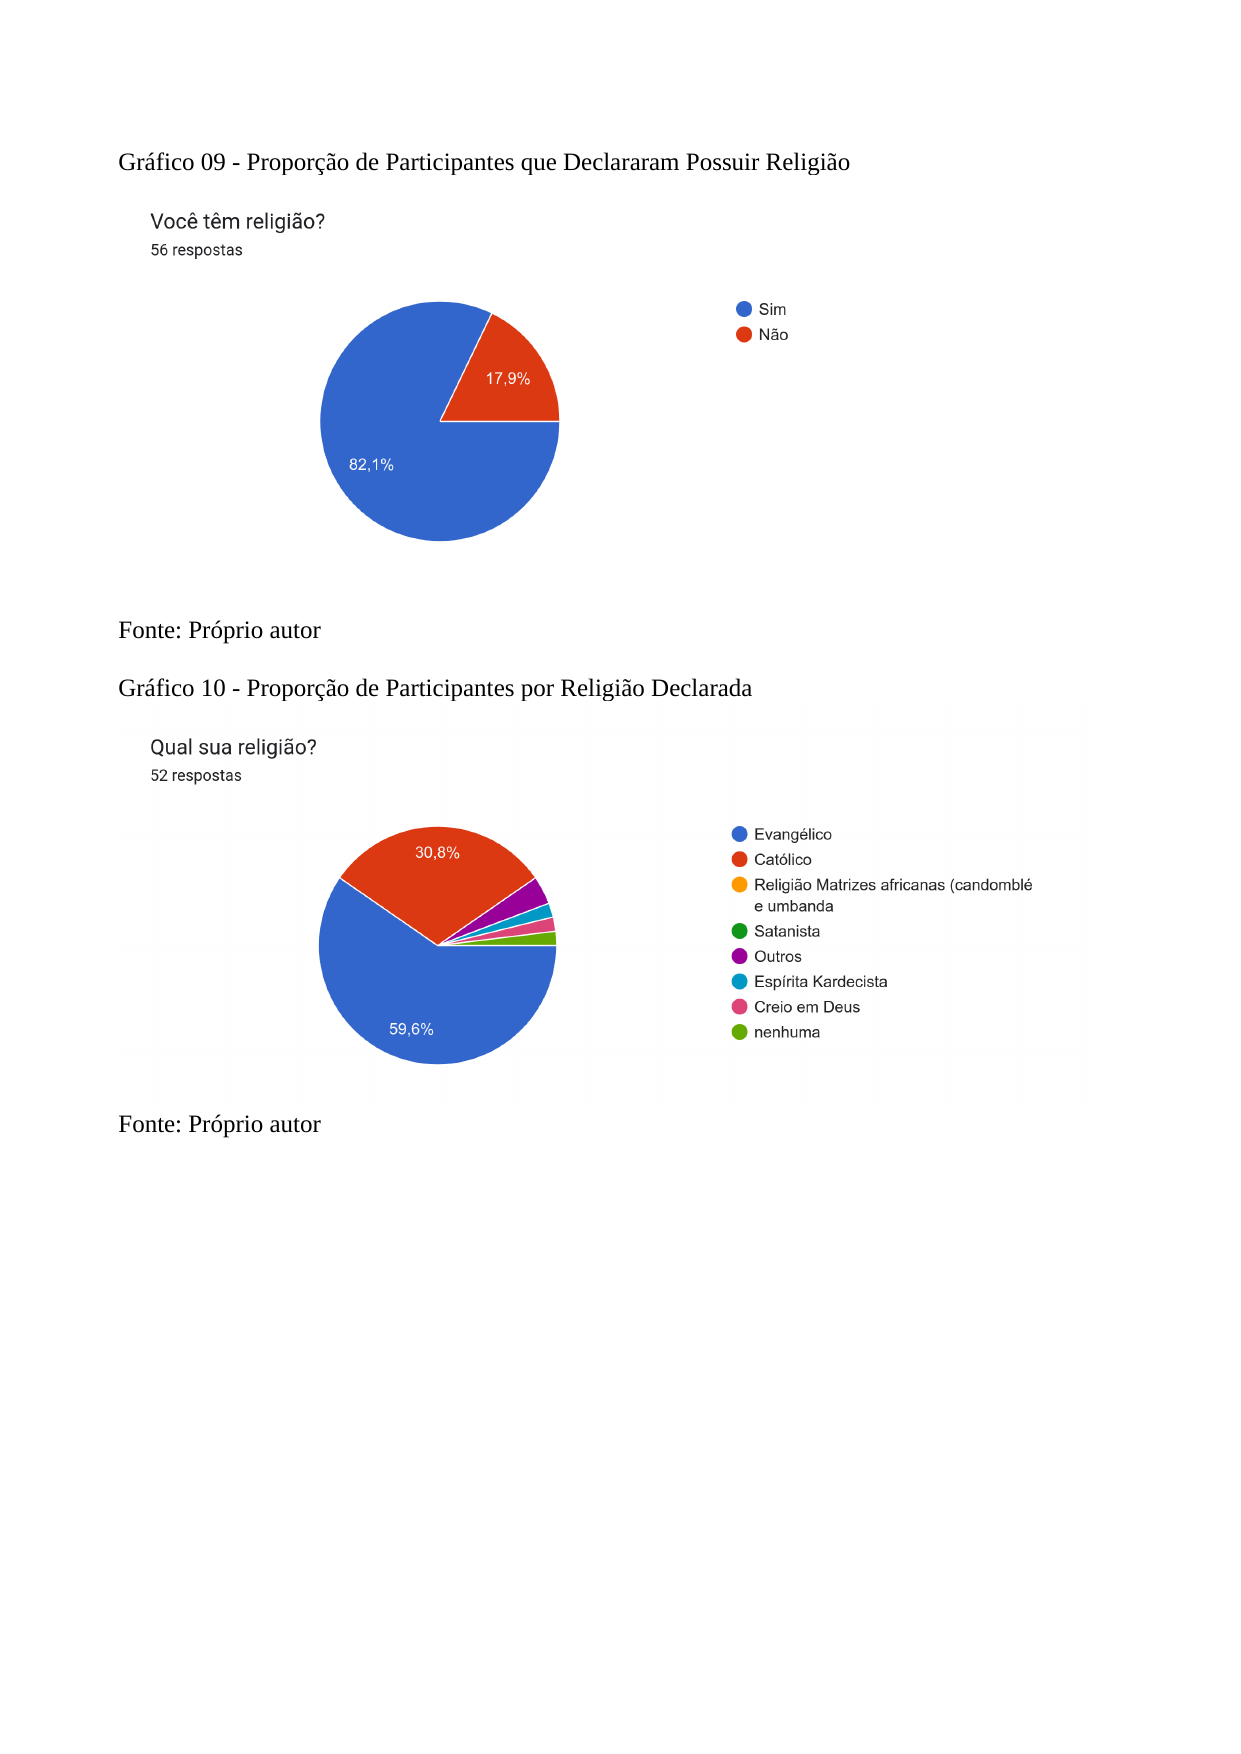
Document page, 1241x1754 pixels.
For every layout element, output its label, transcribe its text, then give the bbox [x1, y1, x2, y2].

text Gráfico 10 - Proporção de Participantes por Religião Declarada [118, 673, 1122, 701]
picture [118, 175, 1095, 587]
text Fonte: Próprio autor [118, 1109, 1122, 1138]
picture [118, 701, 1088, 1110]
text Fonte: Próprio autor [118, 615, 1122, 644]
text Gráfico 09 - Proporção de Participantes que Declararam Possuir Religião [118, 147, 1122, 176]
